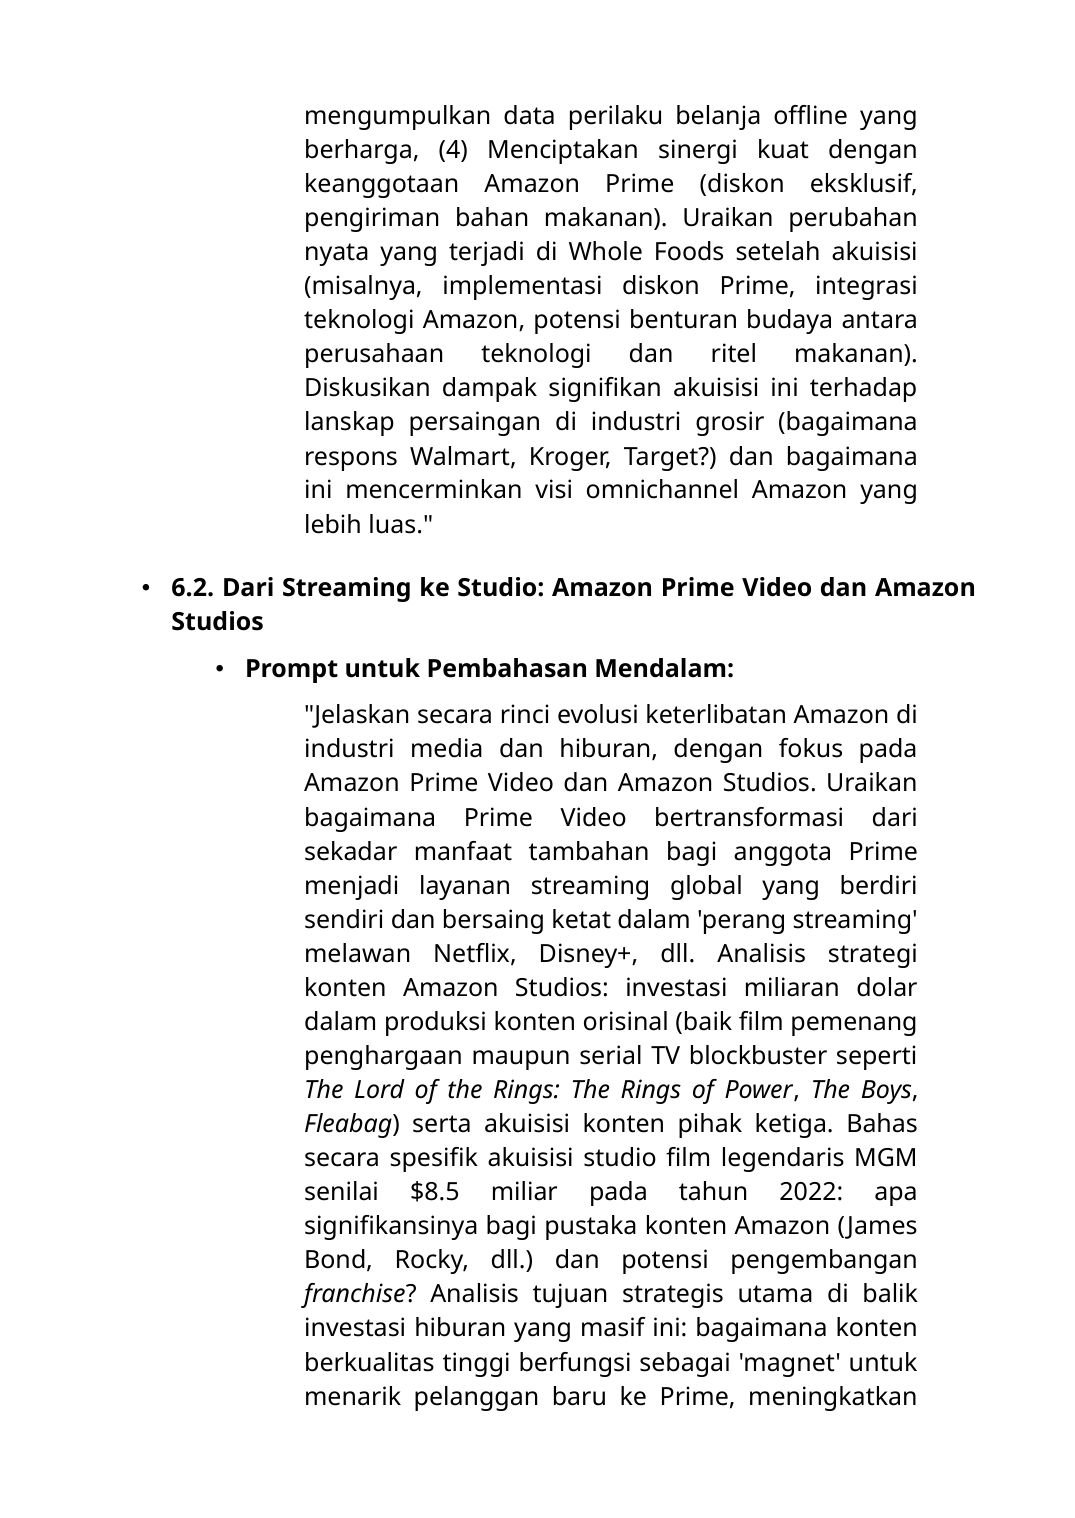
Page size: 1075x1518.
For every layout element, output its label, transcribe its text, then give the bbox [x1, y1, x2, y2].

list Prompt untuk Pembahasan Mendalam: [215, 650, 977, 684]
list 6.2. Dari Streaming ke Studio: Amazon Prime Video dan Amazon Studios [142, 570, 977, 638]
list "Jelaskan secara rinci evolusi keterlibatan Amazon di industri media dan hiburan, dengan fokus pada Amazon Prime Video dan Amazon Studios. Uraikan bagaimana Prime Video bertransformasi dari sekadar manfaat tambahan bagi anggota Prime menjadi layanan streaming global yang berdiri sendiri dan bersaing ketat dalam 'perang streaming' melawan Netflix, Disney+, dll. Analisis strategi konten Amazon Studios: investasi miliaran dolar dalam produksi konten orisinal (baik film pemenang penghargaan maupun serial TV blockbuster seperti The Lord of the Rings: The Rings of Power, The Boys, Fleabag) serta akuisisi konten pihak ketiga. Bahas secara spesifik akuisisi studio film legendaris MGM senilai $8.5 miliar pada tahun 2022: apa signifikansinya bagi pustaka konten Amazon (James Bond, Rocky, dll.) dan potensi pengembangan franchise? Analisis tujuan strategis utama di balik investasi hiburan yang masif ini: bagaimana konten berkualitas tinggi berfungsi sebagai 'magnet' untuk menarik pelanggan baru ke Prime, meningkatkan [274, 697, 918, 1412]
list mengumpulkan data perilaku belanja offline yang berharga, (4) Menciptakan sinergi kuat dengan keanggotaan Amazon Prime (diskon eksklusif, pengiriman bahan makanan). Uraikan perubahan nyata yang terjadi di Whole Foods setelah akuisisi (misalnya, implementasi diskon Prime, integrasi teknologi Amazon, potensi benturan budaya antara perusahaan teknologi dan ritel makanan). Diskusikan dampak signifikan akuisisi ini terhadap lanskap persaingan di industri grosir (bagaimana respons Walmart, Kroger, Target?) dan bagaimana ini mencerminkan visi omnichannel Amazon yang lebih luas." [274, 97, 918, 540]
